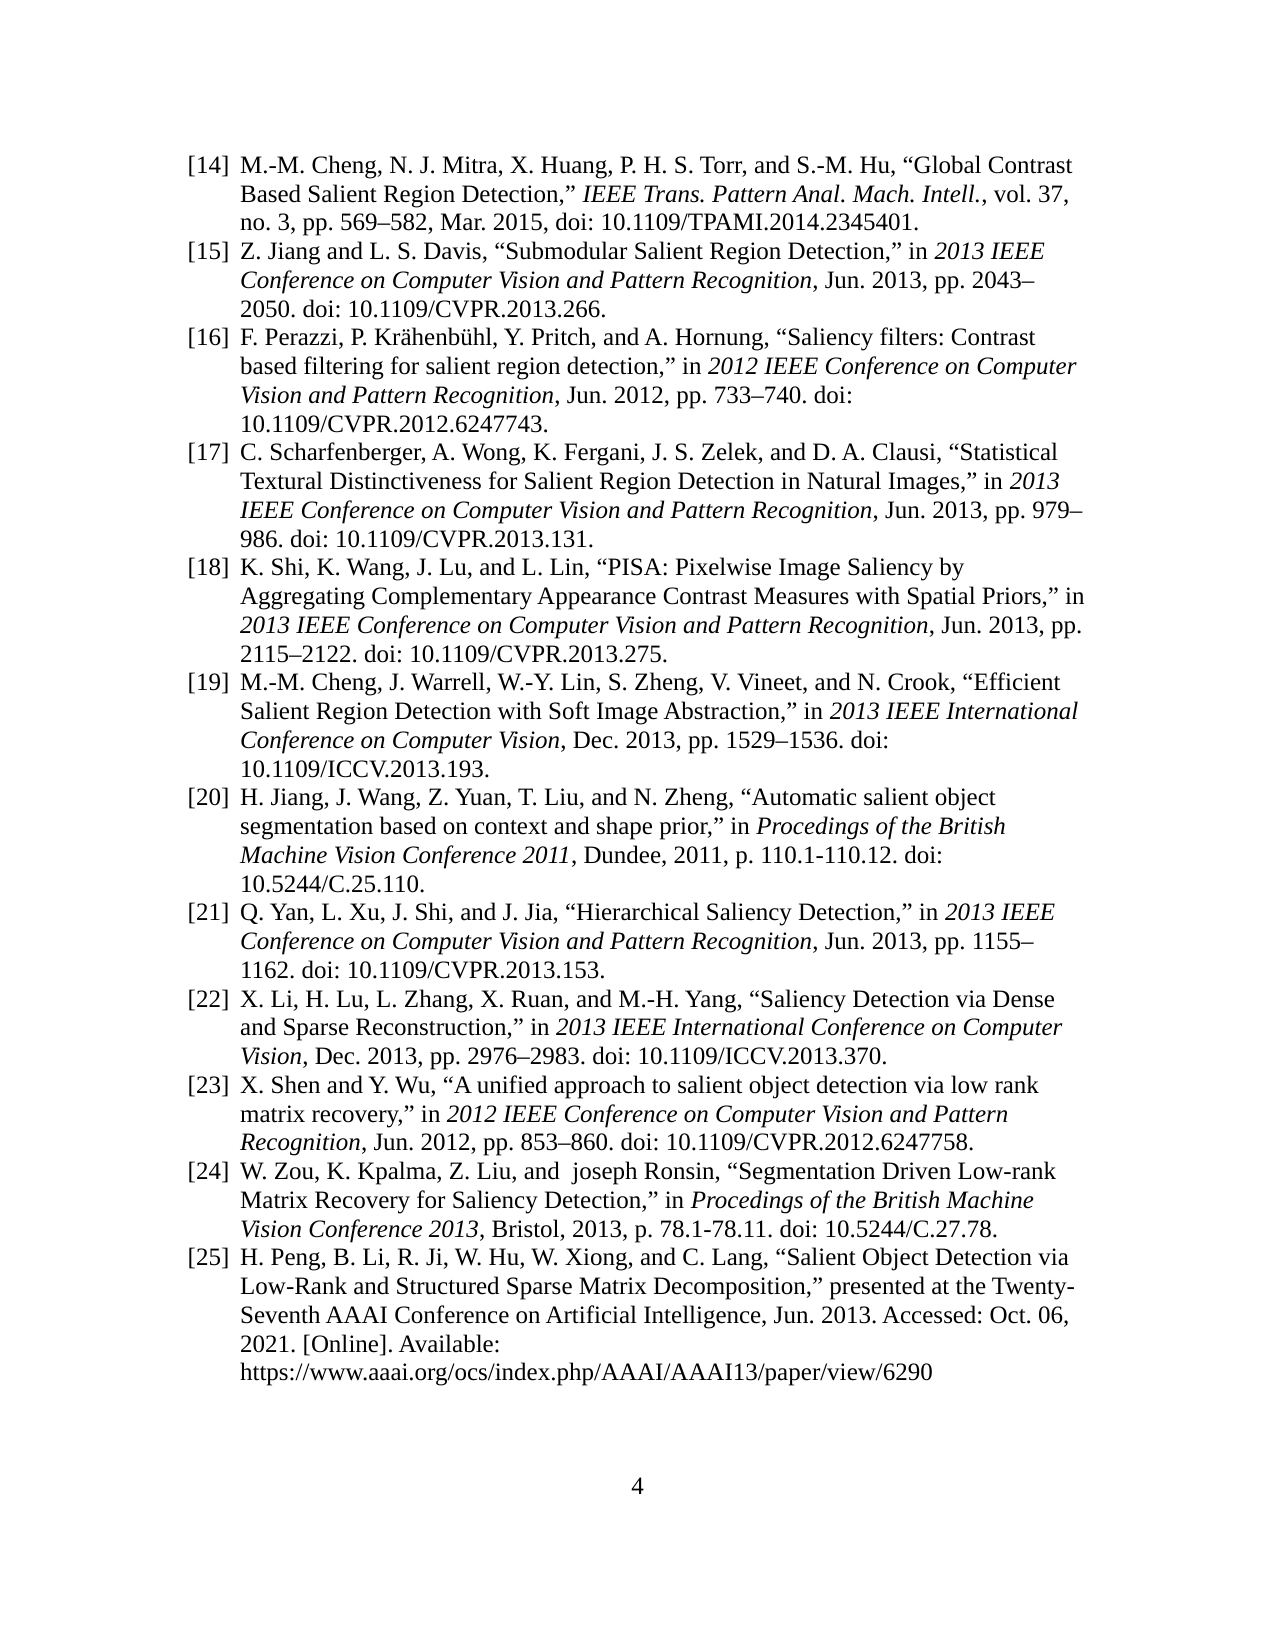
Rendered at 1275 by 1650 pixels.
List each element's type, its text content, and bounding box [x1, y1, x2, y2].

text [16] F. Perazzi, P. Krähenbühl, Y. Pritch, and A. Hornung, “Saliency filters: Contrast based filtering for salient region detection,” in 2012 IEEE Conference on Computer Vision and Pattern Recognition, Jun. 2012, pp. 733–740. doi: 10.1109/CVPR.2012.6247743. [187, 322, 1087, 437]
text [19] M.-M. Cheng, J. Warrell, W.-Y. Lin, S. Zheng, V. Vineet, and N. Crook, “Efficient Salient Region Detection with Soft Image Abstraction,” in 2013 IEEE International Conference on Computer Vision, Dec. 2013, pp. 1529–1536. doi: 10.1109/ICCV.2013.193. [187, 667, 1087, 782]
text [25] H. Peng, B. Li, R. Ji, W. Hu, W. Xiong, and C. Lang, “Salient Object Detection via Low-Rank and Structured Sparse Matrix Decomposition,” presented at the Twenty-Seventh AAAI Conference on Artificial Intelligence, Jun. 2013. Accessed: Oct. 06, 2021. [Online]. Available: https://www.aaai.org/ocs/index.php/AAAI/AAAI13/paper/view/6290 [187, 1242, 1087, 1386]
text [15] Z. Jiang and L. S. Davis, “Submodular Salient Region Detection,” in 2013 IEEE Conference on Computer Vision and Pattern Recognition, Jun. 2013, pp. 2043–2050. doi: 10.1109/CVPR.2013.266. [187, 236, 1087, 322]
text [14] M.-M. Cheng, N. J. Mitra, X. Huang, P. H. S. Torr, and S.-M. Hu, “Global Contrast Based Salient Region Detection,” IEEE Trans. Pattern Anal. Mach. Intell., vol. 37, no. 3, pp. 569–582, Mar. 2015, doi: 10.1109/TPAMI.2014.2345401. [187, 150, 1087, 236]
text [17] C. Scharfenberger, A. Wong, K. Fergani, J. S. Zelek, and D. A. Clausi, “Statistical Textural Distinctiveness for Salient Region Detection in Natural Images,” in 2013 IEEE Conference on Computer Vision and Pattern Recognition, Jun. 2013, pp. 979–986. doi: 10.1109/CVPR.2013.131. [187, 437, 1087, 552]
text [21] Q. Yan, L. Xu, J. Shi, and J. Jia, “Hierarchical Saliency Detection,” in 2013 IEEE Conference on Computer Vision and Pattern Recognition, Jun. 2013, pp. 1155–1162. doi: 10.1109/CVPR.2013.153. [187, 897, 1087, 984]
text [22] X. Li, H. Lu, L. Zhang, X. Ruan, and M.-H. Yang, “Saliency Detection via Dense and Sparse Reconstruction,” in 2013 IEEE International Conference on Computer Vision, Dec. 2013, pp. 2976–2983. doi: 10.1109/ICCV.2013.370. [187, 984, 1087, 1070]
text [24] W. Zou, K. Kpalma, Z. Liu, and joseph Ronsin, “Segmentation Driven Low-rank Matrix Recovery for Saliency Detection,” in Procedings of the British Machine Vision Conference 2013, Bristol, 2013, p. 78.1-78.11. doi: 10.5244/C.27.78. [187, 1156, 1087, 1242]
text [20] H. Jiang, J. Wang, Z. Yuan, T. Liu, and N. Zheng, “Automatic salient object segmentation based on context and shape prior,” in Procedings of the British Machine Vision Conference 2011, Dundee, 2011, p. 110.1-110.12. doi: 10.5244/C.25.110. [187, 782, 1087, 897]
text [18] K. Shi, K. Wang, J. Lu, and L. Lin, “PISA: Pixelwise Image Saliency by Aggregating Complementary Appearance Contrast Measures with Spatial Priors,” in 2013 IEEE Conference on Computer Vision and Pattern Recognition, Jun. 2013, pp. 2115–2122. doi: 10.1109/CVPR.2013.275. [187, 552, 1087, 667]
text [23] X. Shen and Y. Wu, “A unified approach to salient object detection via low rank matrix recovery,” in 2012 IEEE Conference on Computer Vision and Pattern Recognition, Jun. 2012, pp. 853–860. doi: 10.1109/CVPR.2012.6247758. [187, 1070, 1087, 1156]
